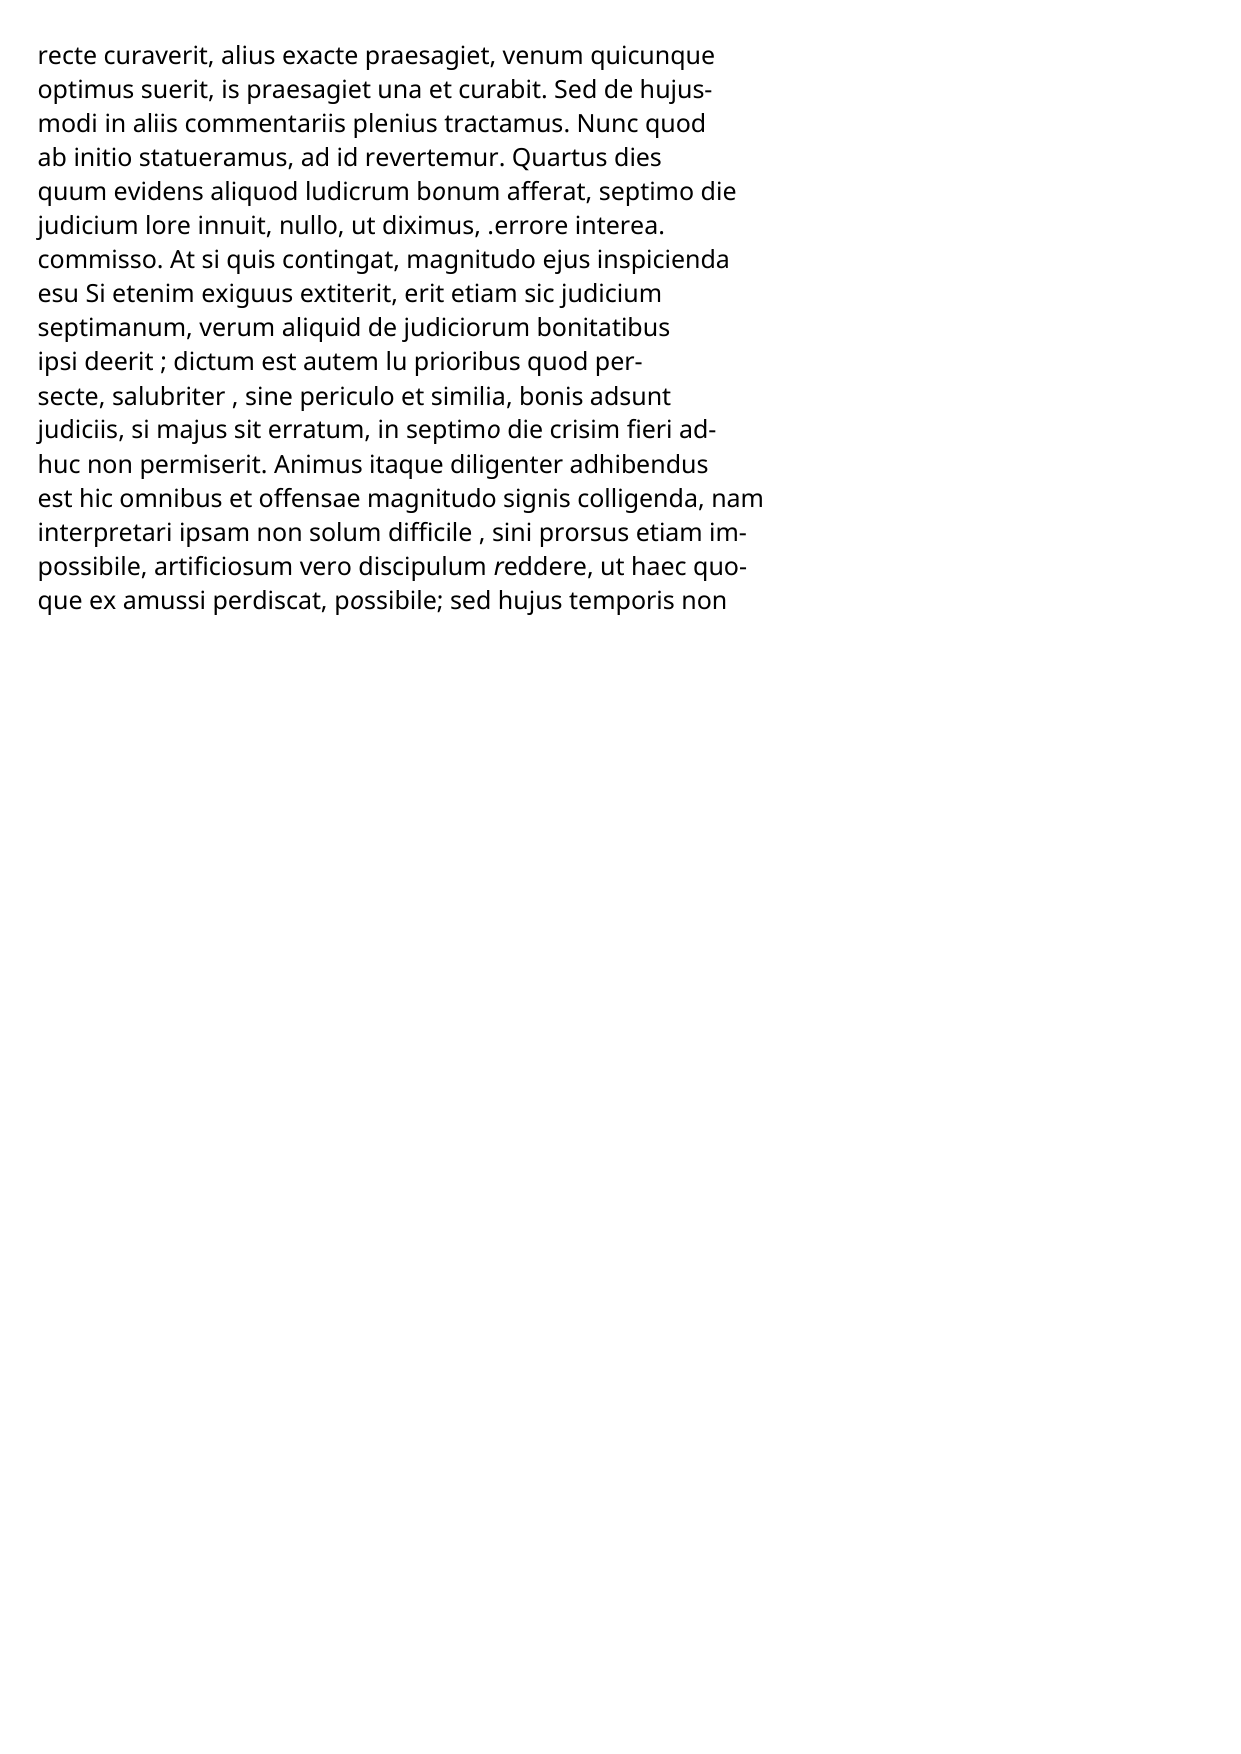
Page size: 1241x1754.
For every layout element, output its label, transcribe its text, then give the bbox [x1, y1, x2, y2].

text recte curaverit, alius exacte praesagiet, venum quicunque optimus suerit, is praesagiet una et curabit. Sed de hujus- modi in aliis commentariis plenius tractamus. Nunc quod ab initio statueramus, ad id revertemur. Quartus dies quum evidens aliquod ludicrum bonum afferat, septimo die judicium lore innuit, nullo, ut diximus, .errore interea. commisso. At si quis contingat, magnitudo ejus inspicienda esu Si etenim exiguus extiterit, erit etiam sic judicium septimanum, verum aliquid de judiciorum bonitatibus ipsi deerit ; dictum est autem lu prioribus quod per- secte, salubriter , sine periculo et similia, bonis adsunt judiciis, si majus sit erratum, in septimo die crisim fieri ad- huc non permiserit. Animus itaque diligenter adhibendus est hic omnibus et offensae magnitudo signis colligenda, nam interpretari ipsam non solum difficile , sini prorsus etiam im- possibile, artificiosum vero discipulum reddere, ut haec quo- que ex amussi perdiscat, possibile; sed hujus temporis non [37, 37, 1203, 617]
